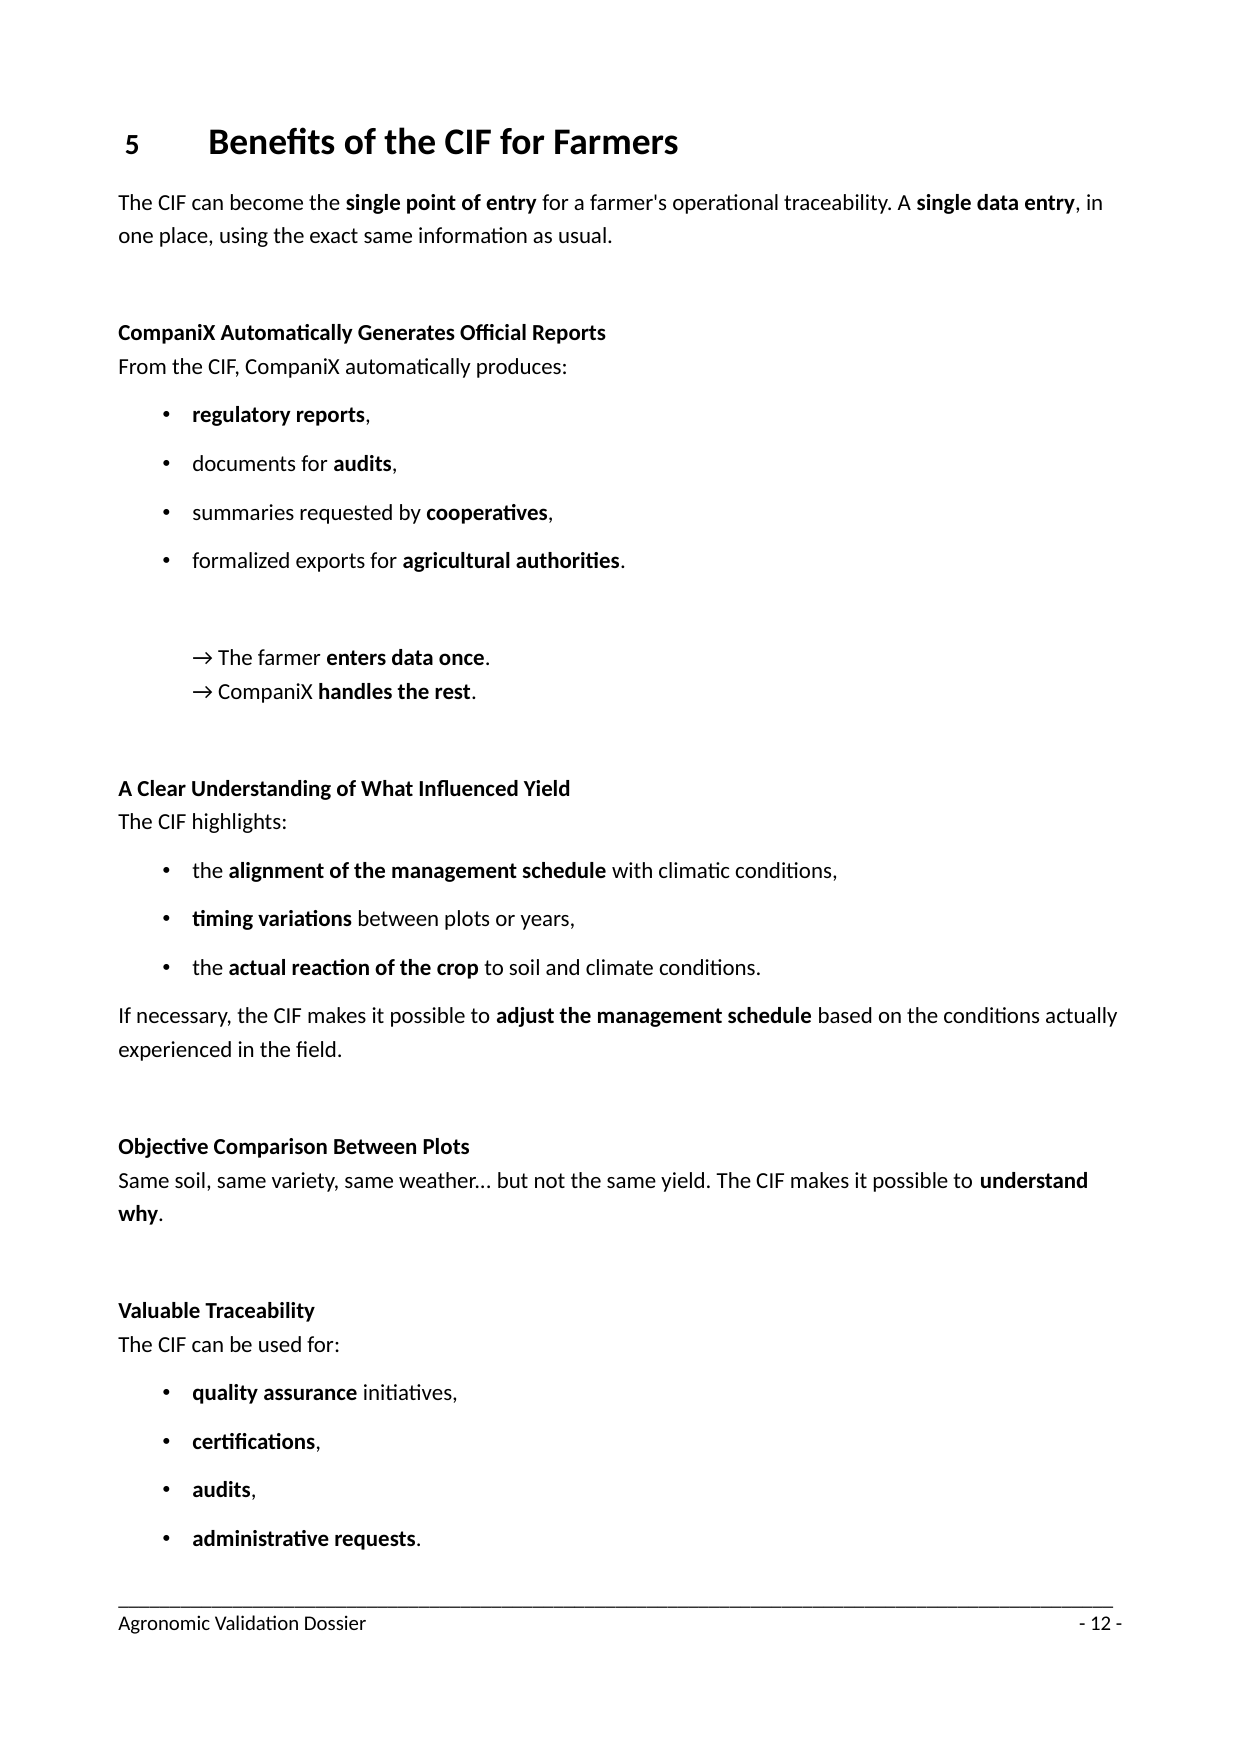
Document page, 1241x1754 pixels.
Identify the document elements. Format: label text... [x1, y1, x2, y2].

list administrative requests. [162, 1524, 1122, 1552]
list regulatory reports, [162, 401, 1122, 429]
list certifications, [162, 1427, 1122, 1455]
list documents for audits, [162, 449, 1122, 477]
subtitle Benefits of the CIF for Farmers [118, 118, 1122, 164]
text CompaniX Automatically Generates Official Reports From the CIF, CompaniX automatically produces: [118, 318, 1122, 380]
text Valuable Traceability The CIF can be used for: [118, 1296, 1122, 1358]
text If necessary, the CIF makes it possible to adjust the management schedule based on the conditions actually experienced in the field. [118, 1002, 1122, 1063]
text → The farmer enters data once. → CompaniX handles the rest. [118, 643, 1122, 705]
list the actual reaction of the crop to soil and climate conditions. [162, 953, 1122, 981]
text The CIF can become the single point of entry for a farmer's operational traceability. A single data entry, in one place, using the exact same information as usual. [118, 188, 1122, 249]
list audits, [162, 1476, 1122, 1504]
list quality assurance initiatives, [162, 1378, 1122, 1407]
list formalized exports for agricultural authorities. [162, 546, 1122, 574]
list summaries requested by cooperatives, [162, 498, 1122, 526]
list timing variations between plots or years, [162, 904, 1122, 933]
text A Clear Understanding of What Influenced Yield The CIF highlights: [118, 774, 1122, 836]
text Objective Comparison Between Plots Same soil, same variety, same weather... but not the same yield. The CIF makes it possible to understand why. [118, 1132, 1122, 1227]
list the alignment of the management schedule with climatic conditions, [162, 856, 1122, 884]
